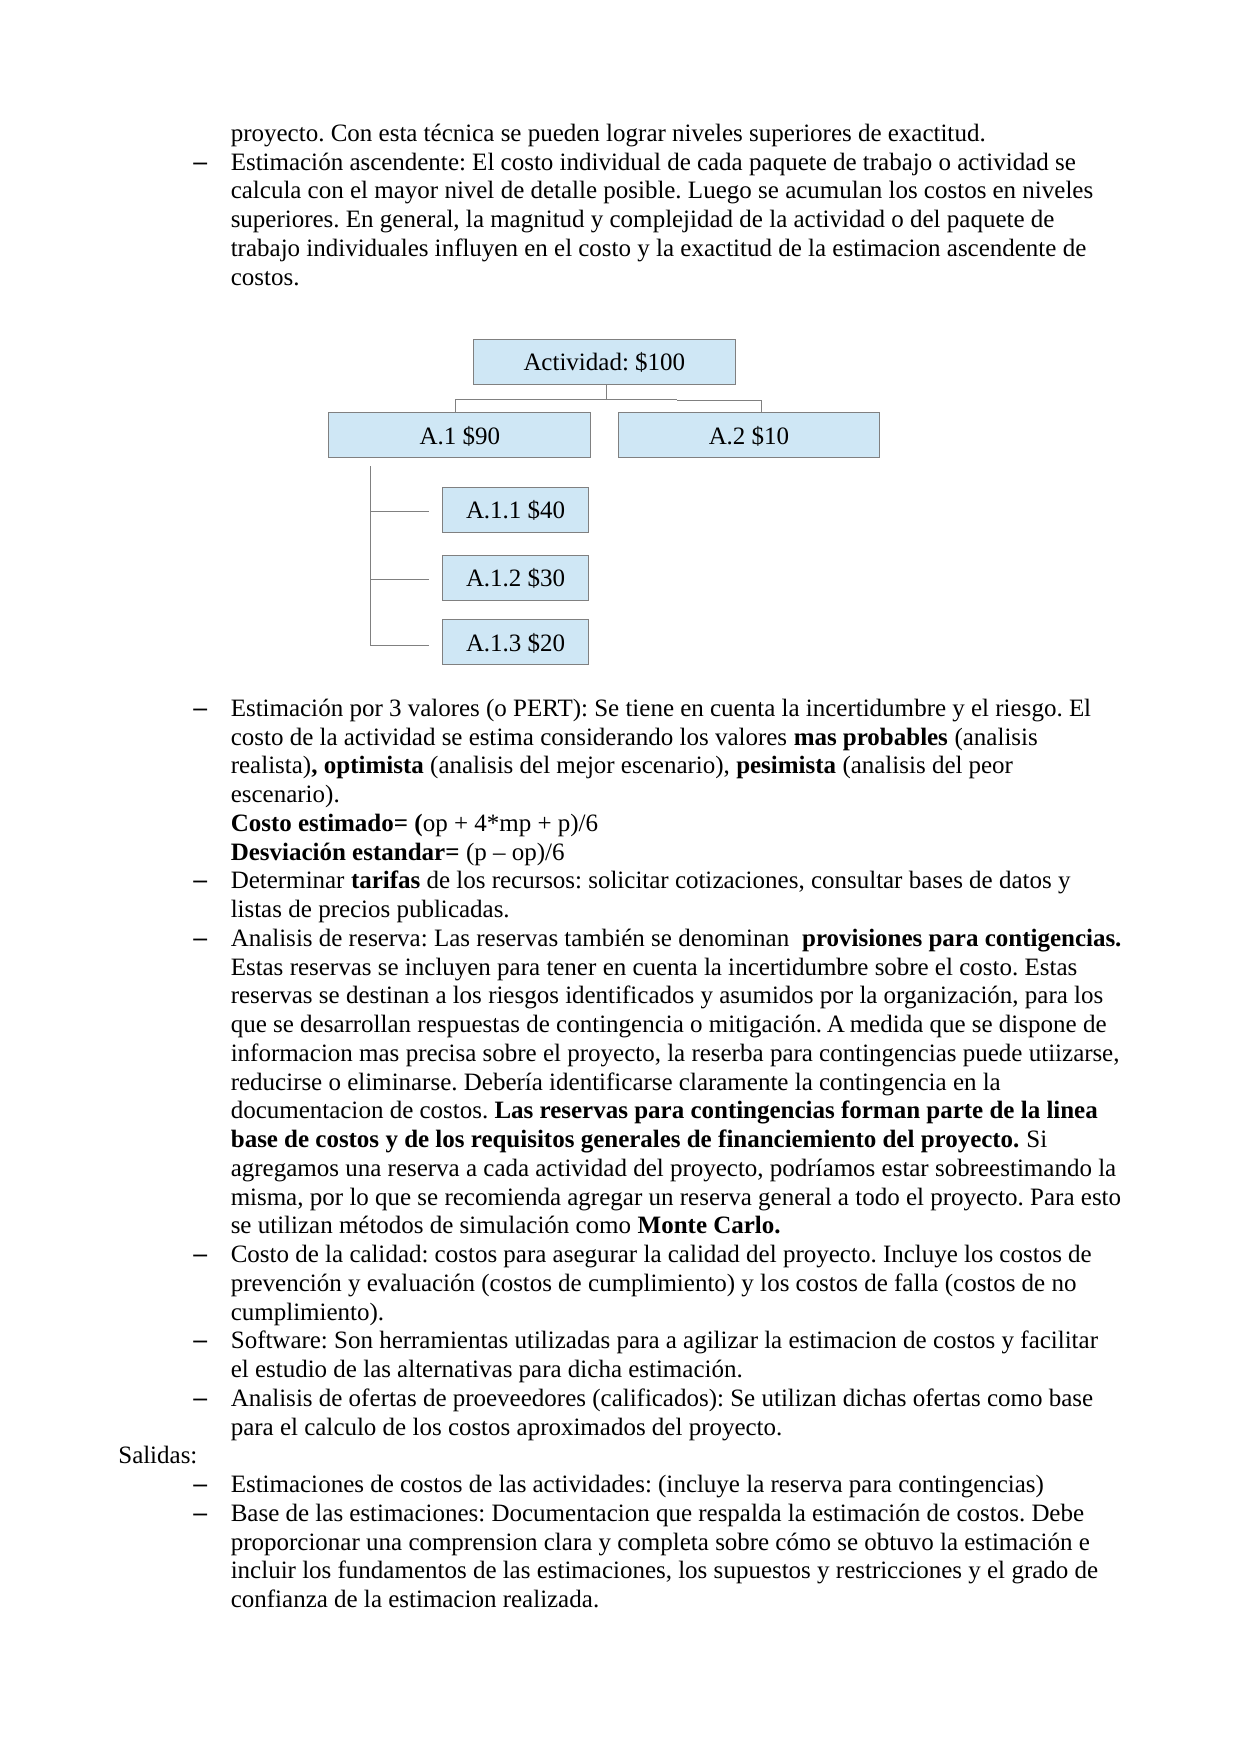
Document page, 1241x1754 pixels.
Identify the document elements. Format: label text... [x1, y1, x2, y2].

list proyecto. Con esta técnica se pueden lograr niveles superiores de exactitud. [193, 118, 1122, 147]
text Salidas: [118, 1441, 1122, 1469]
list Costo de la calidad: costos para asegurar la calidad del proyecto. Incluye los costos de prevención y evaluación (costos de cumplimiento) y los costos de falla (costos de no cumplimiento). [193, 1239, 1122, 1326]
list Estimación por 3 valores (o PERT): Se tiene en cuenta la incertidumbre y el riesgo. El costo de la actividad se estima considerando los valores mas probables (analisis realista), optimista (analisis del mejor escenario), pesimista (analisis del peor escenario). Costo estimado= (op + 4*mp + p)/6 Desviación estandar= (p – op)/6 [193, 693, 1122, 866]
list Base de las estimaciones: Documentacion que respalda la estimación de costos. Debe proporcionar una comprension clara y completa sobre cómo se obtuvo la estimación e incluir los fundamentos de las estimaciones, los supuestos y restricciones y el grado de confianza de la estimacion realizada. [193, 1498, 1122, 1613]
list Estimación ascendente: El costo individual de cada paquete de trabajo o actividad se calcula con el mayor nivel de detalle posible. Luego se acumulan los costos en niveles superiores. En general, la magnitud y complejidad de la actividad o del paquete de trabajo individuales influyen en el costo y la exactitud de la estimacion ascendente de costos. [193, 147, 1122, 291]
list Estimaciones de costos de las actividades: (incluye la reserva para contingencias) [193, 1469, 1122, 1498]
list Determinar tarifas de los recursos: solicitar cotizaciones, consultar bases de datos y listas de precios publicadas. [193, 866, 1122, 923]
list Analisis de reserva: Las reservas también se denominan provisiones para contigencias. Estas reservas se incluyen para tener en cuenta la incertidumbre sobre el costo. Estas reservas se destinan a los riesgos identificados y asumidos por la organización, para los que se desarrollan respuestas de contingencia o mitigación. A medida que se dispone de informacion mas precisa sobre el proyecto, la reserba para contingencias puede utiizarse, reducirse o eliminarse. Debería identificarse claramente la contingencia en la documentacion de costos. Las reservas para contingencias forman parte de la linea base de costos y de los requisitos generales de financiemiento del proyecto. Si agregamos una reserva a cada actividad del proyecto, podríamos estar sobreestimando la misma, por lo que se recomienda agregar un reserva general a todo el proyecto. Para esto se utilizan métodos de simulación como Monte Carlo. [193, 923, 1122, 1239]
list Software: Son herramientas utilizadas para a agilizar la estimacion de costos y facilitar el estudio de las alternativas para dicha estimación. [193, 1326, 1122, 1383]
list Analisis de ofertas de proeveedores (calificados): Se utilizan dichas ofertas como base para el calculo de los costos aproximados del proyecto. [193, 1383, 1122, 1441]
